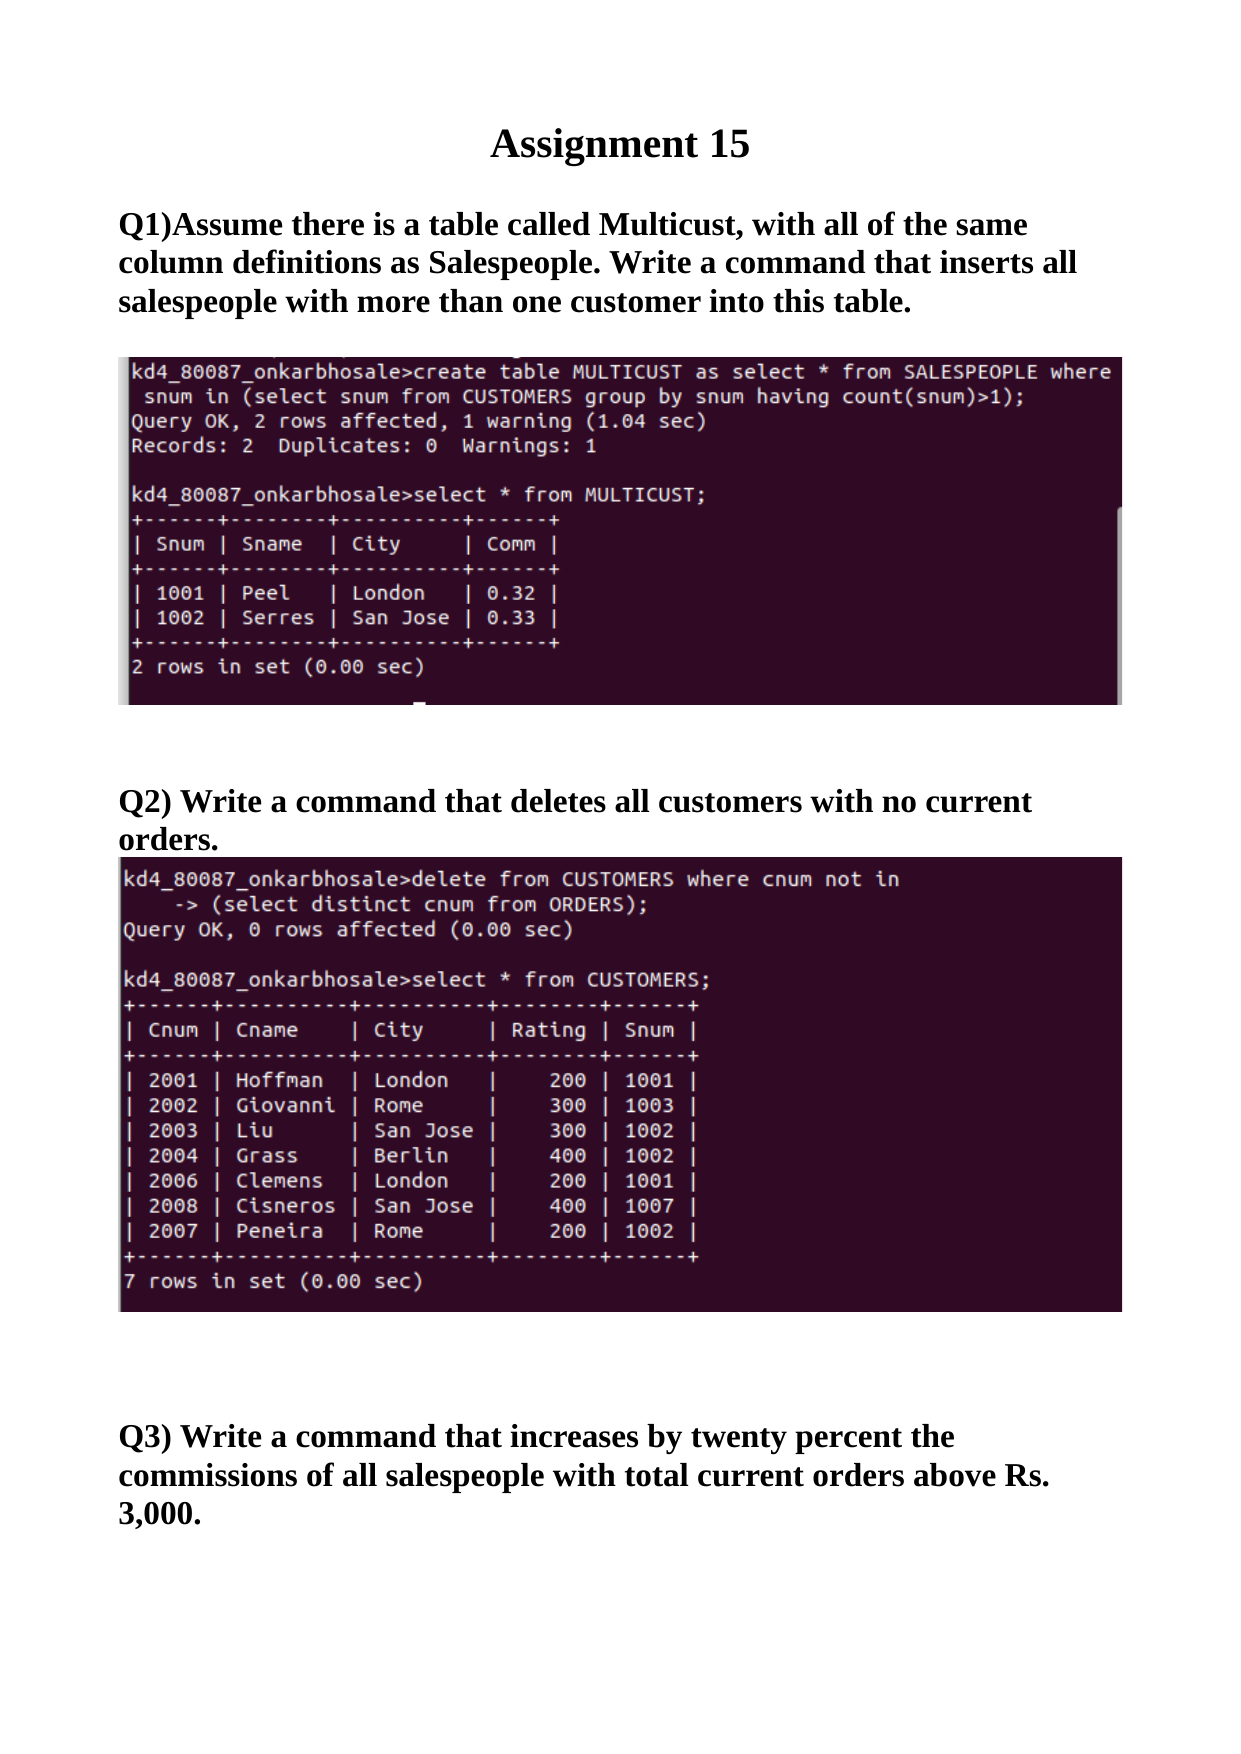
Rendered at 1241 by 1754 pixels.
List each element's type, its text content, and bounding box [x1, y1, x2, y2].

text Q3) Write a command that increases by twenty percent the commissions of all salespeople with total current orders above Rs. 3,000. [118, 1417, 1122, 1532]
text Assignment 15 [118, 118, 1122, 166]
text Q2) Write a command that deletes all customers with no current orders. [118, 781, 1122, 857]
picture [118, 357, 1123, 705]
text Q1)Assume there is a table called Multicust, with all of the same column definitions as Salespeople. Write a command that inserts all salespeople with more than one customer into this table. [118, 204, 1122, 319]
picture [118, 857, 1123, 1312]
